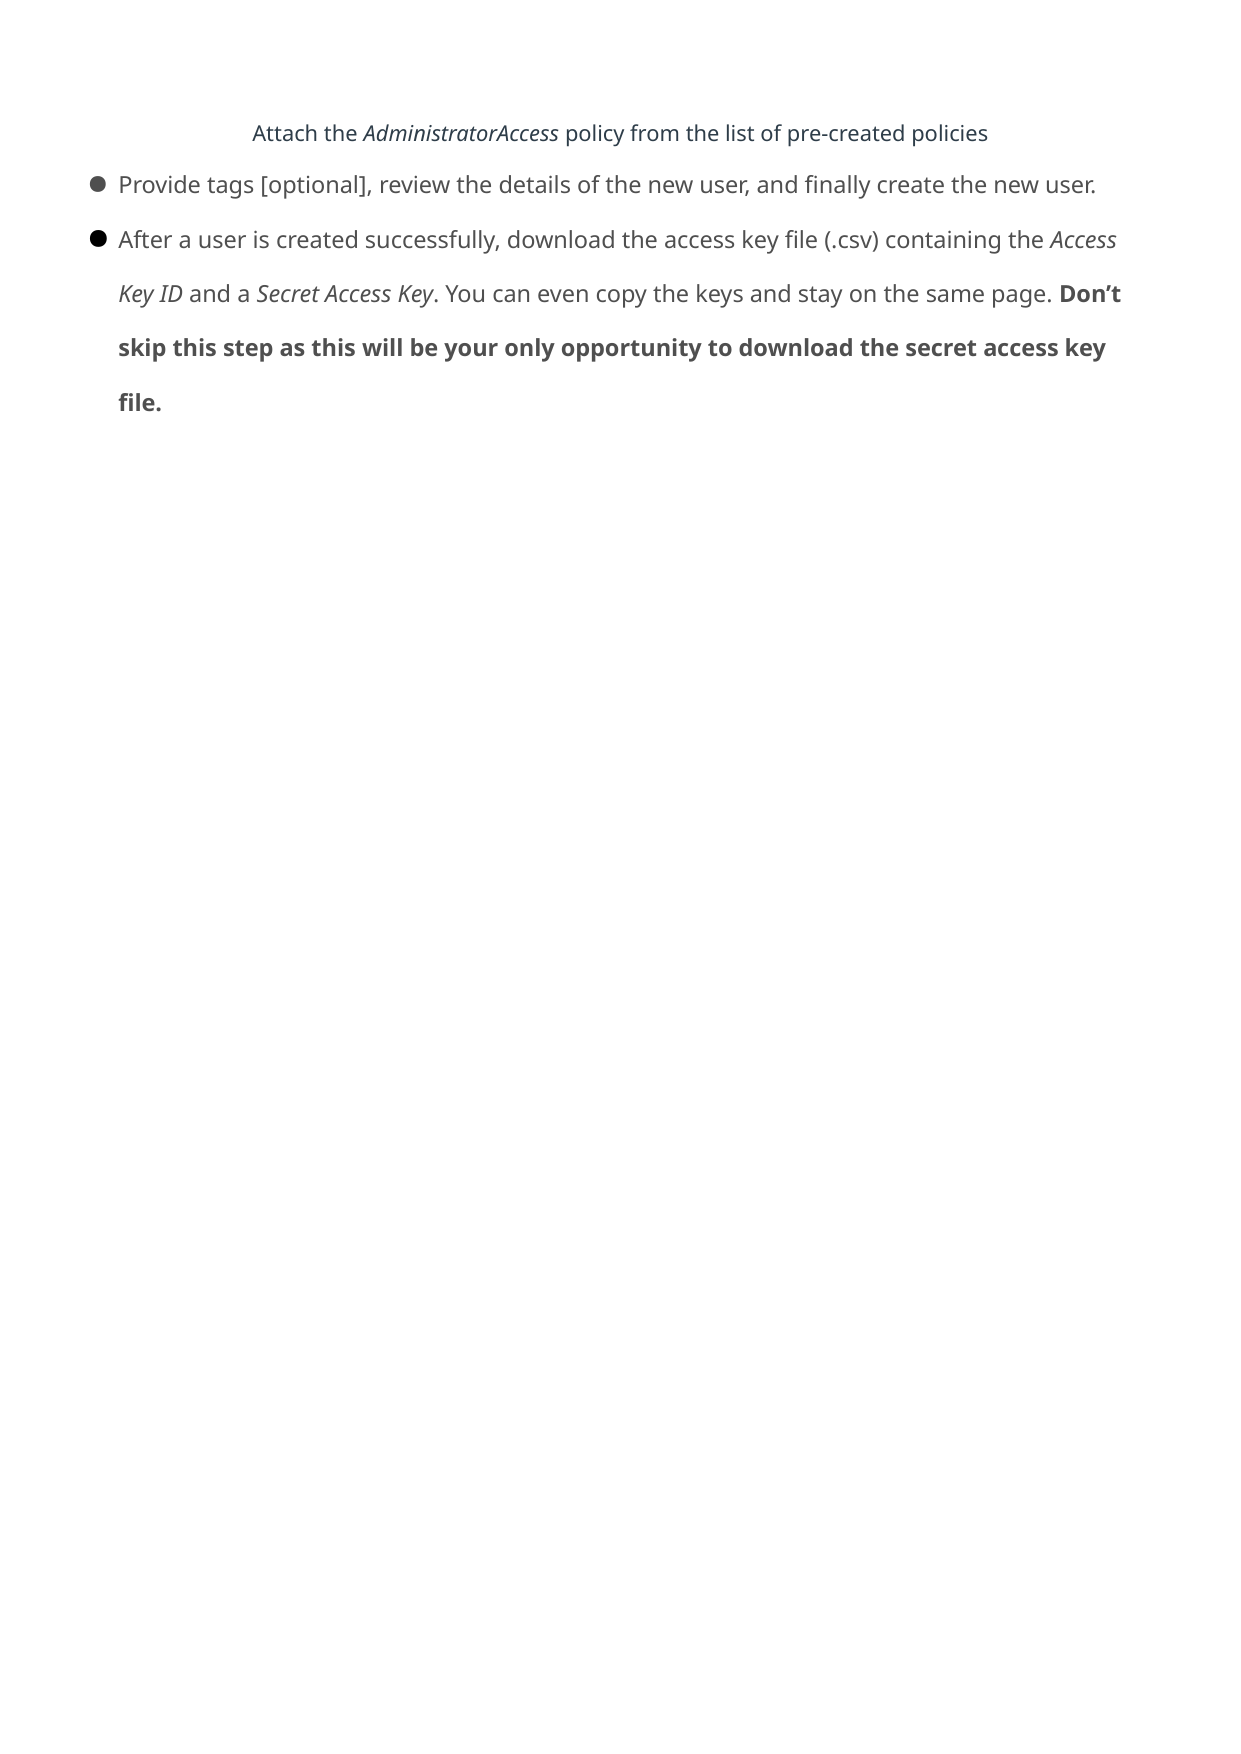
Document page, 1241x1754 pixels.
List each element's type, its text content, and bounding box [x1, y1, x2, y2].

text Attach the AdministratorAccess policy from the list of pre-created policies [118, 118, 1122, 148]
list Provide tags [optional], review the details of the new user, and finally create the new user. [118, 169, 1122, 201]
list After a user is created successfully, download the access key file (.csv) containing the Access Key ID and a Secret Access Key. You can even copy the keys and stay on the same page. Don’t skip this step as this will be your only opportunity to download the secret access key file. [118, 223, 1122, 418]
